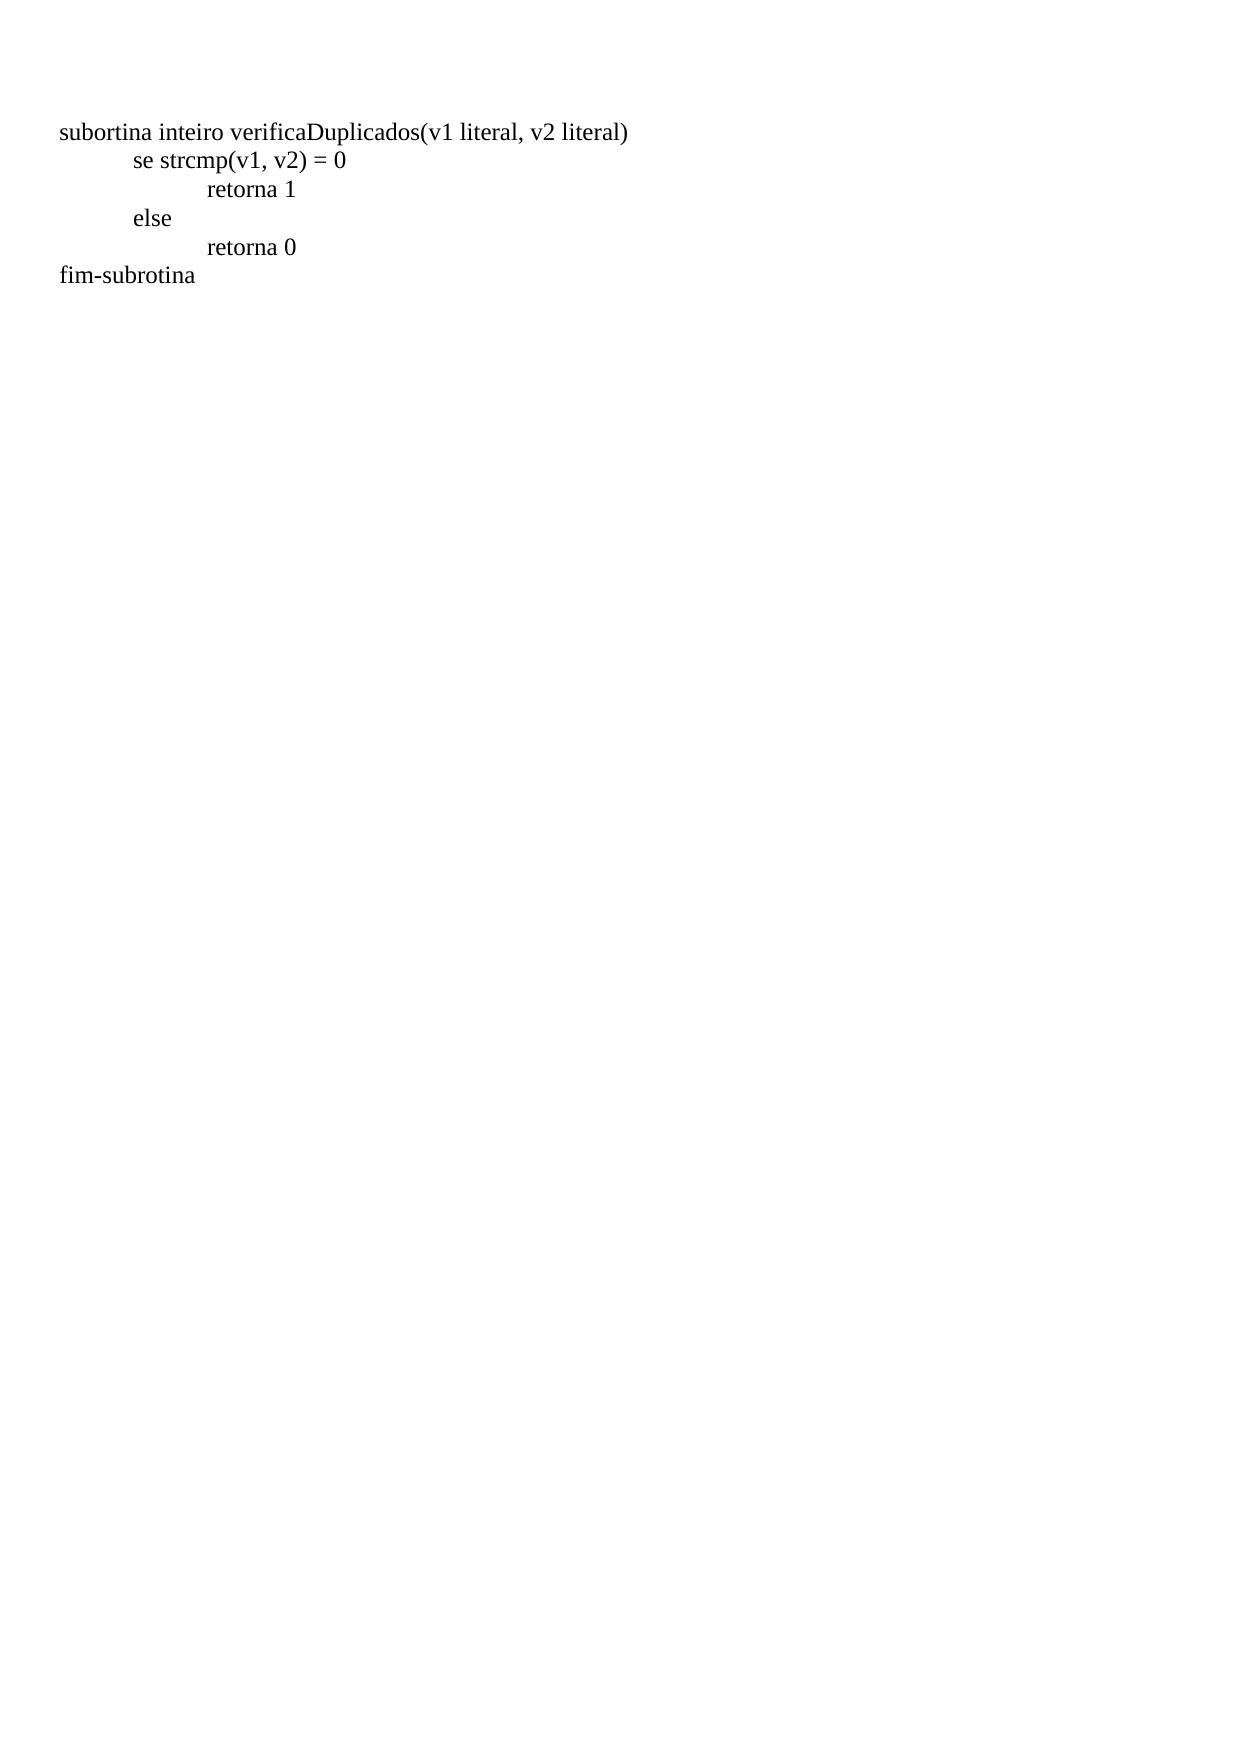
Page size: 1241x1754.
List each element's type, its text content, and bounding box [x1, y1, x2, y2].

text else [59, 203, 1181, 232]
text se strcmp(v1, v2) = 0 [59, 145, 1181, 174]
text retorna 0 [59, 232, 1181, 260]
text retorna 1 [59, 174, 1181, 203]
text fim-subrotina [59, 260, 1181, 289]
text subortina inteiro verificaDuplicados(v1 literal, v2 literal) [59, 117, 1181, 145]
